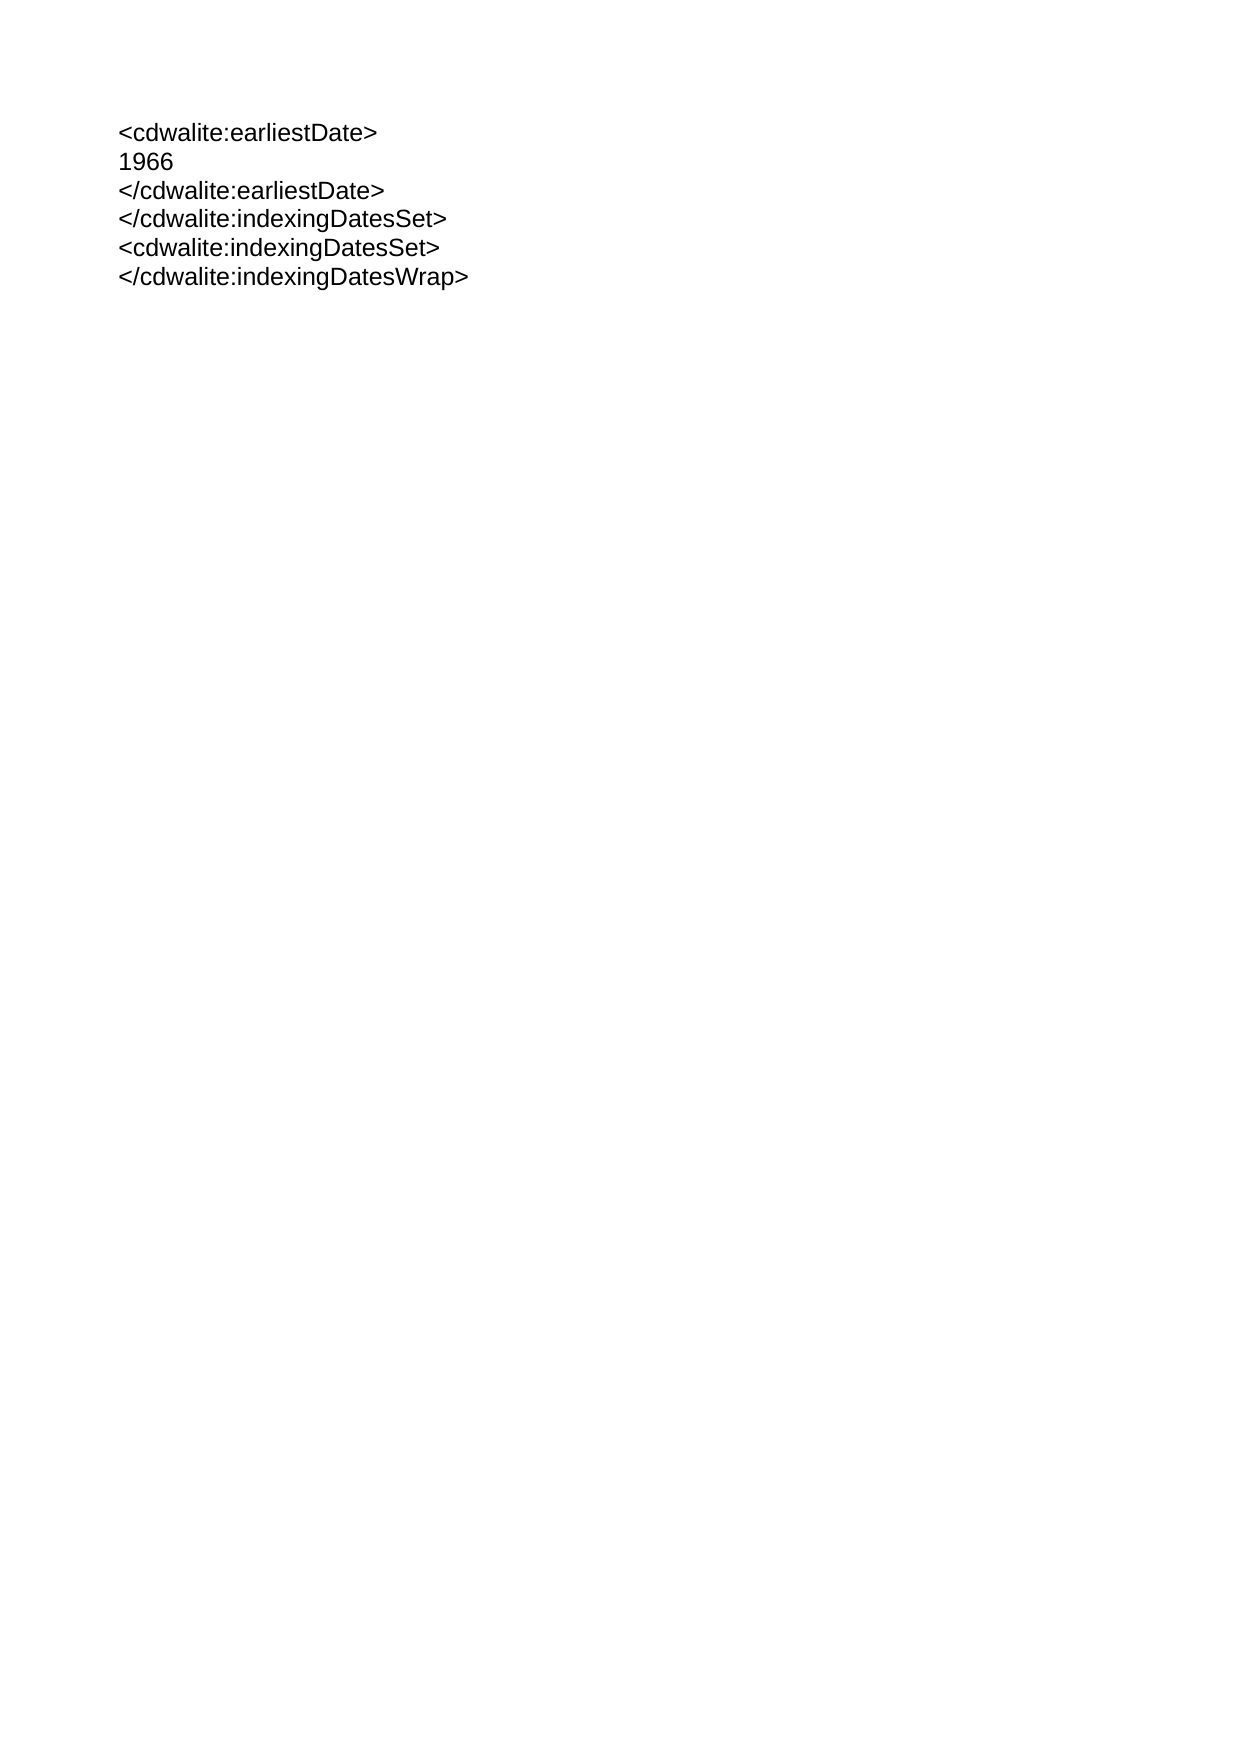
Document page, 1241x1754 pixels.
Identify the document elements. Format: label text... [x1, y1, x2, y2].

text <cdwalite:earliestDate> 1966 </cdwalite:earliestDate> </cdwalite:indexingDatesSet> <cdwalite:indexingDatesSet> </cdwalite:indexingDatesWrap> [118, 118, 1122, 291]
